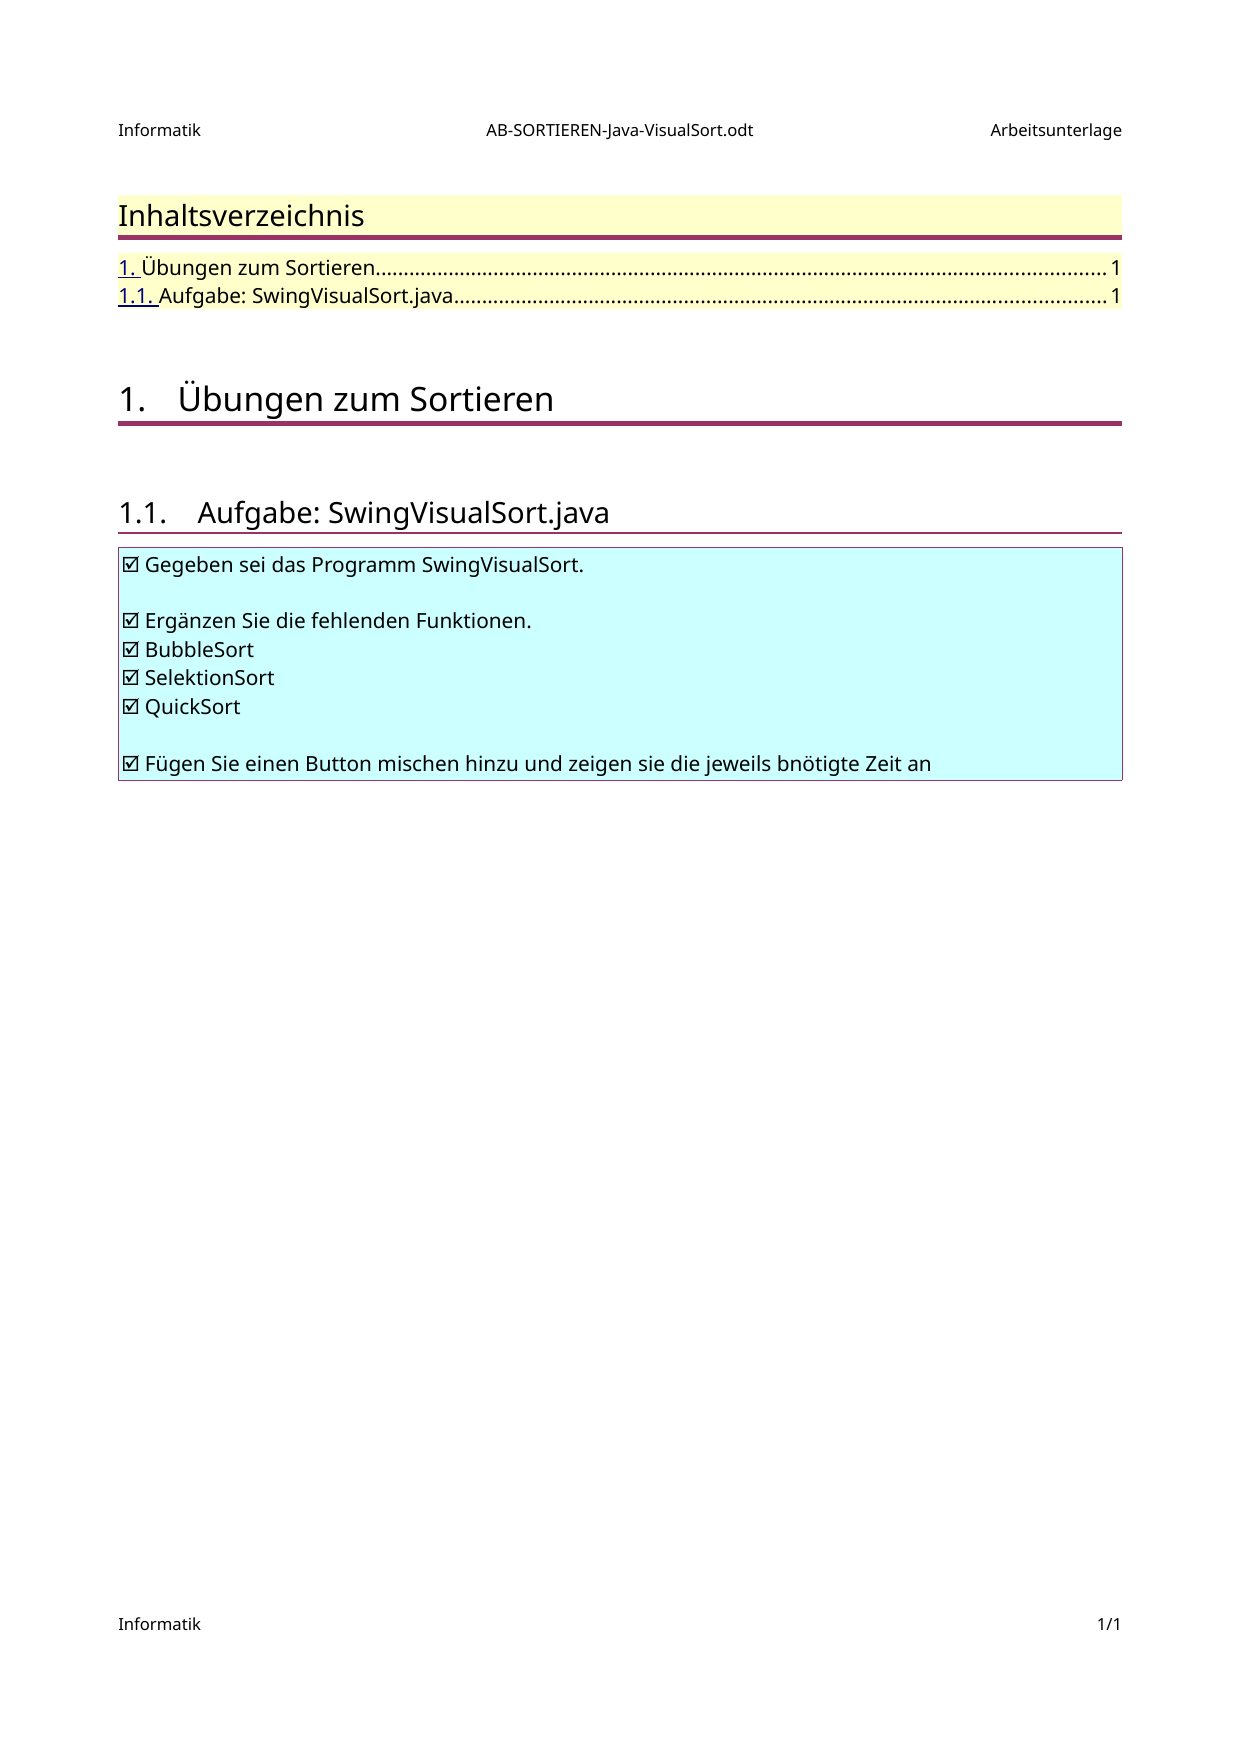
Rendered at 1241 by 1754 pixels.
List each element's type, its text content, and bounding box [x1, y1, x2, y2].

list Gegeben sei das Programm SwingVisualSort. [119, 548, 1122, 603]
subtitle Inhaltsverzeichnis [118, 195, 1122, 235]
subtitle Aufgabe: SwingVisualSort.java [118, 492, 1122, 532]
list Ergänzen Sie die fehlenden Funktionen. [119, 603, 1122, 632]
list Fügen Sie einen Button mischen hinzu und zeigen sie die jeweils bnötigte Zeit an [119, 746, 1122, 780]
text 1.1. Aufgabe: SwingVisualSort.java 1 [118, 281, 1122, 309]
list BubbleSort [119, 632, 1122, 660]
subtitle Übungen zum Sortieren [118, 376, 1122, 421]
list QuickSort [119, 689, 1122, 717]
text 1. Übungen zum Sortieren 1 [118, 253, 1122, 281]
list SelektionSort [119, 660, 1122, 689]
